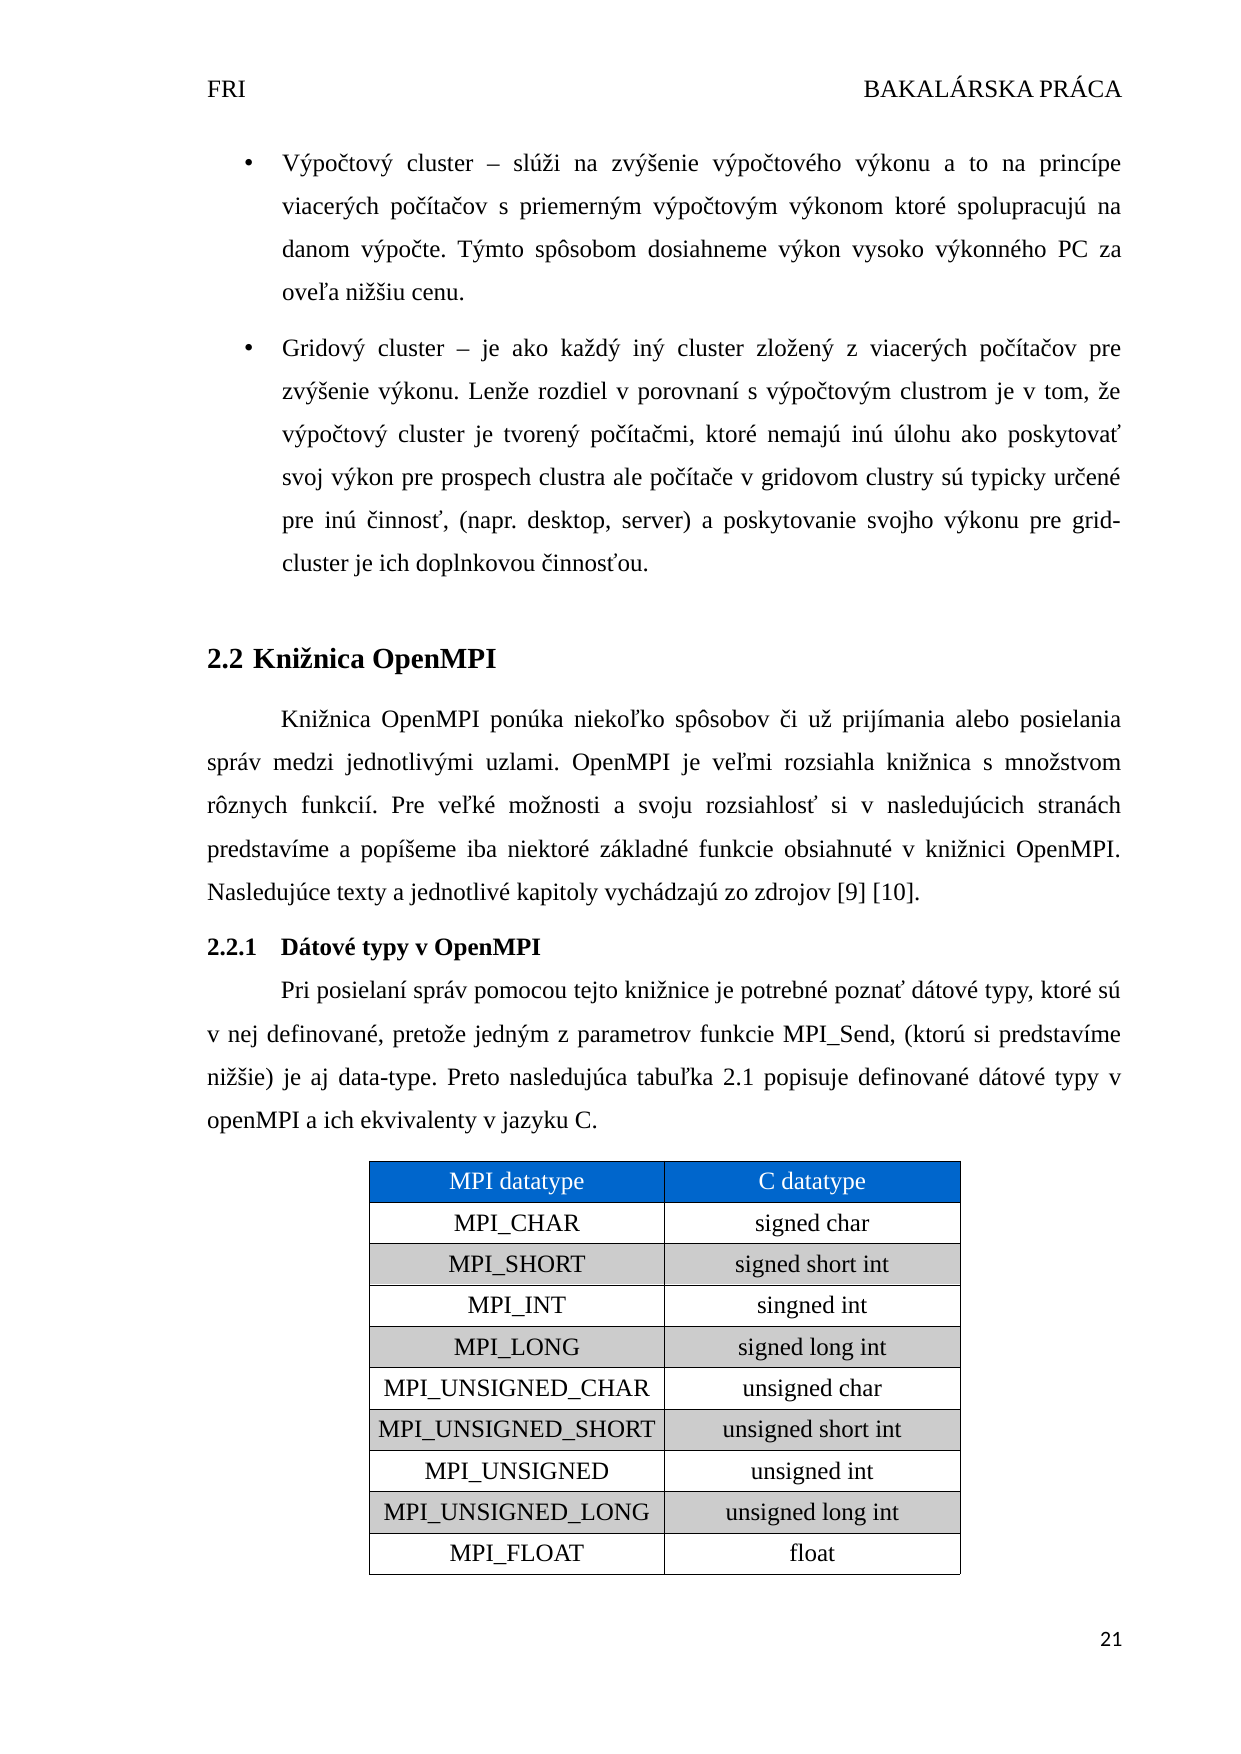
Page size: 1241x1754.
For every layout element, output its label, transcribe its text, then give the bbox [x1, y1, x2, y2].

table_cell unsigned short int [665, 1410, 960, 1450]
list Výpočtový cluster – slúži na zvýšenie výpočtového výkonu a to na princípe viacerých počítačov s priemerným výpočtovým výkonom ktoré spolupracujú na danom výpočte. Týmto spôsobom dosiahneme výkon vysoko výkonného PC za oveľa nižšiu cenu. [244, 148, 1122, 306]
text Pri posielaní správ pomocou tejto knižnice je potrebné poznať dátové typy, ktoré sú v nej definované, pretože jedným z parametrov funkcie MPI_Send, (ktorú si predstavíme nižšie) je aj data-type. Preto nasledujúca tabuľka 2.1 popisuje definované dátové typy v openMPI a ich ekvivalenty v jazyku C. [207, 976, 1122, 1134]
table_cell signed long int [665, 1327, 960, 1367]
table_cell MPI_SHORT [370, 1244, 664, 1284]
table_cell unsigned char [665, 1368, 960, 1409]
table_cell MPI_UNSIGNED_SHORT [370, 1410, 664, 1450]
table_cell MPI_UNSIGNED [370, 1451, 664, 1491]
table_cell MPI_LONG [370, 1327, 664, 1367]
table_cell unsigned long int [665, 1492, 960, 1533]
subtitle Dátové typy v OpenMPI [207, 932, 1122, 961]
table_cell float [665, 1534, 960, 1574]
table_cell MPI_INT [370, 1286, 664, 1326]
table_header MPI datatype [370, 1162, 664, 1202]
table_cell MPI_CHAR [370, 1203, 664, 1243]
subtitle Knižnica OpenMPI [207, 641, 1122, 675]
text Knižnica OpenMPI ponúka niekoľko spôsobov či už prijímania alebo posielania správ medzi jednotlivými uzlami. OpenMPI je veľmi rozsiahla knižnica s množstvom rôznych funkcií. Pre veľké možnosti a svoju rozsiahlosť si v nasledujúcich stranách predstavíme a popíšeme iba niektoré základné funkcie obsiahnuté v knižnici OpenMPI. Nasledujúce texty a jednotlivé kapitoly vychádzajú zo zdrojov [9] [10]. [207, 704, 1122, 906]
table_cell signed char [665, 1203, 960, 1243]
table_header C datatype [665, 1162, 960, 1202]
table_cell unsigned int [665, 1451, 960, 1491]
list Gridový cluster – je ako každý iný cluster zložený z viacerých počítačov pre zvýšenie výkonu. Lenže rozdiel v porovnaní s výpočtovým clustrom je v tom, že výpočtový cluster je tvorený počítačmi, ktoré nemajú inú úlohu ako poskytovať svoj výkon pre prospech clustra ale počítače v gridovom clustry sú typicky určené pre inú činnosť, (napr. desktop, server) a poskytovanie svojho výkonu pre grid-cluster je ich doplnkovou činnosťou. [244, 333, 1122, 577]
table_cell MPI_FLOAT [370, 1534, 664, 1574]
table_cell singned int [665, 1286, 960, 1326]
table_cell MPI_UNSIGNED_LONG [370, 1492, 664, 1533]
table_cell MPI_UNSIGNED_CHAR [370, 1368, 664, 1409]
table_cell signed short int [665, 1244, 960, 1284]
